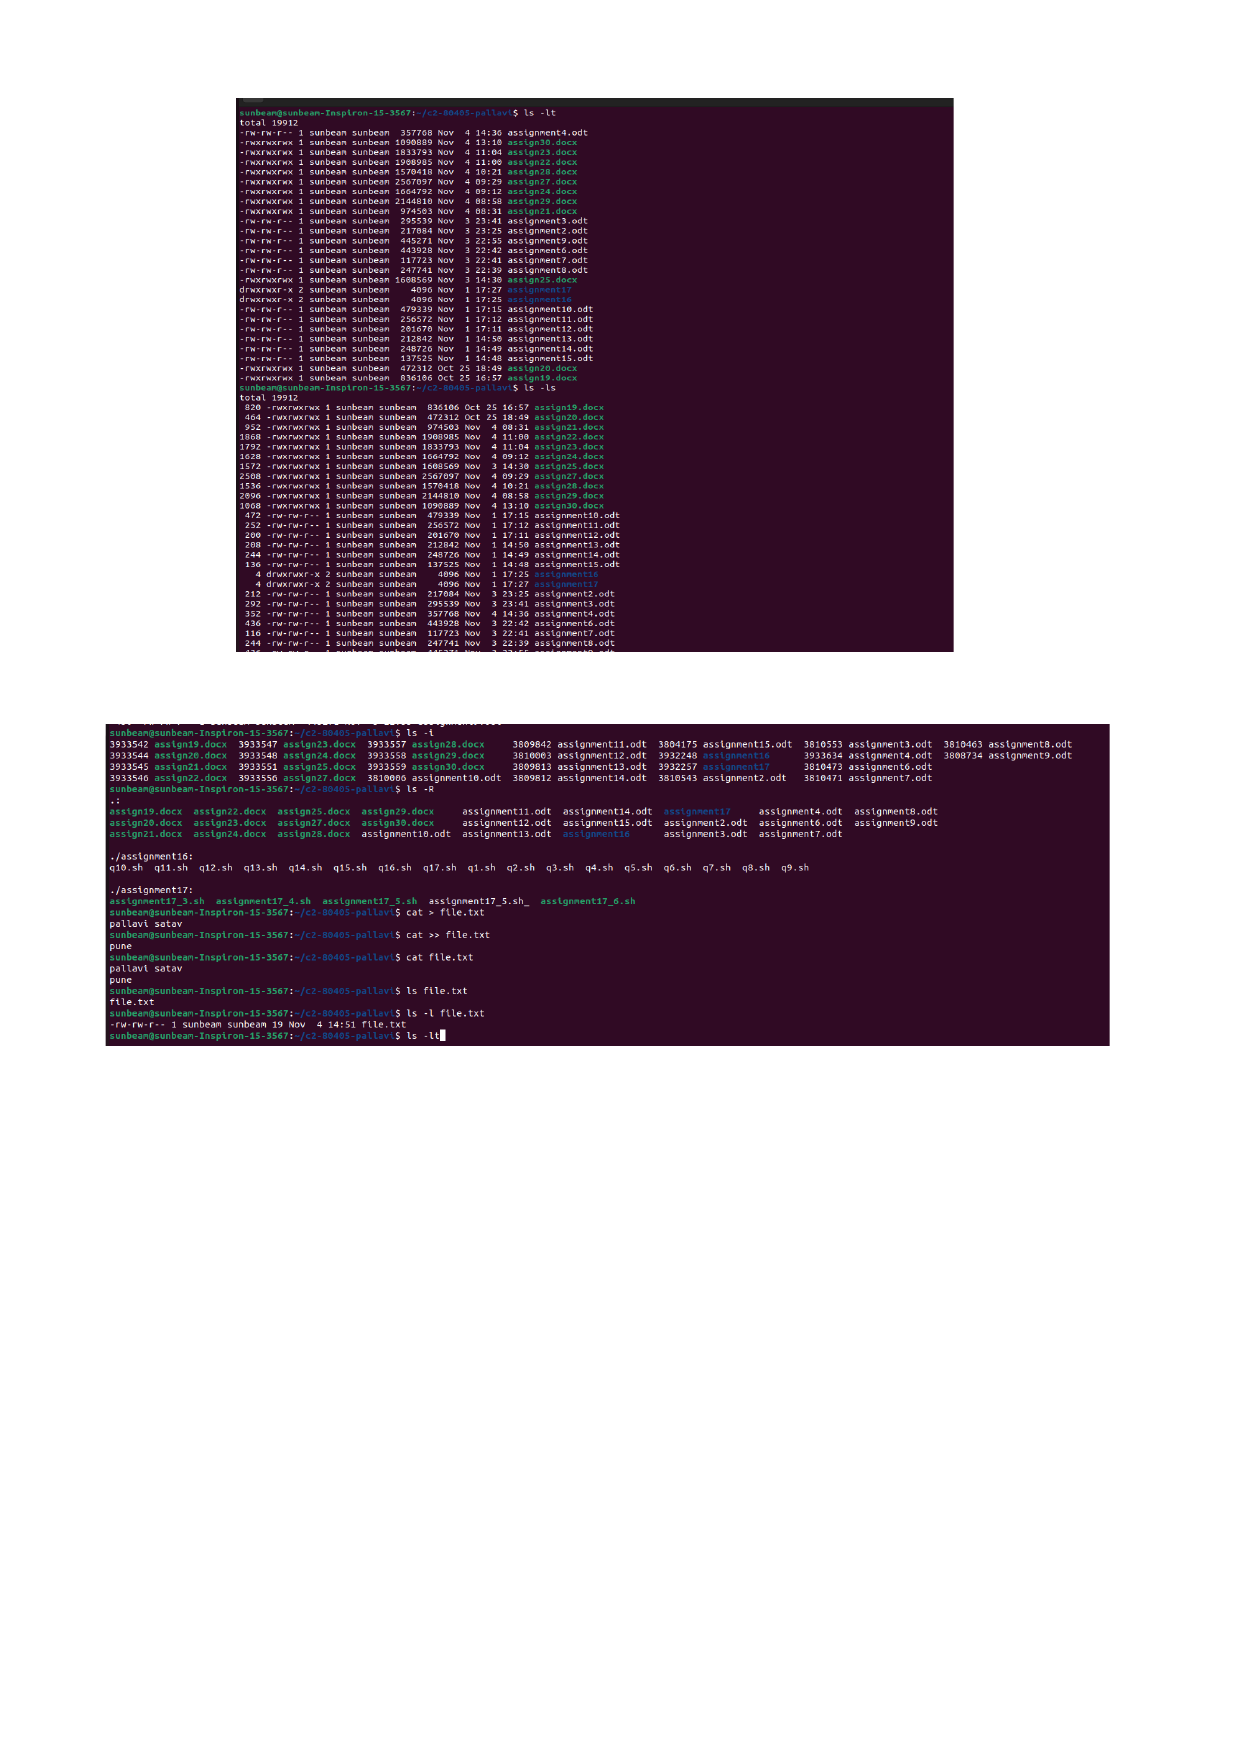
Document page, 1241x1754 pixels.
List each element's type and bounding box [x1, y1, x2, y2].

picture [236, 98, 954, 652]
picture [105, 724, 1110, 1046]
